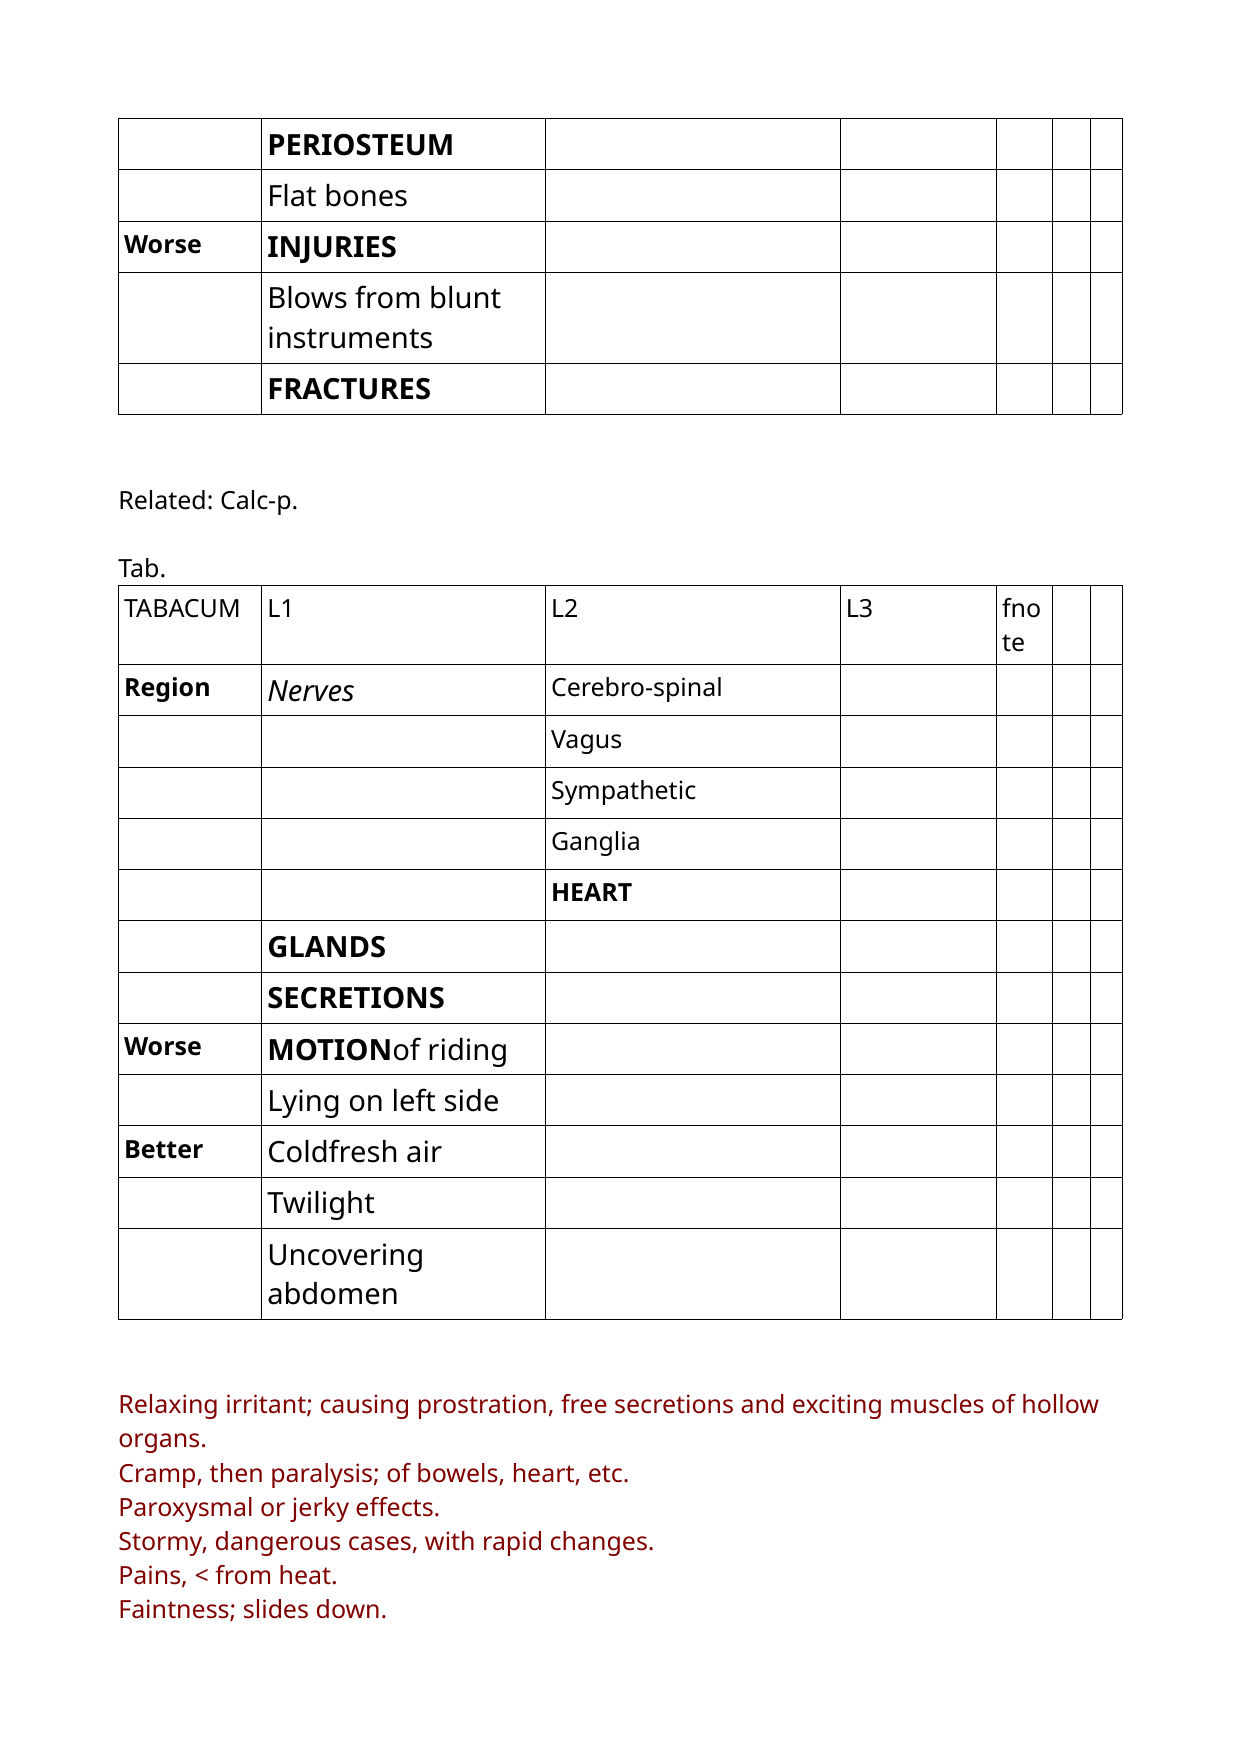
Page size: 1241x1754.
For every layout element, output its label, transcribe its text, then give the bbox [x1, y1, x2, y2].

table_cell [1091, 222, 1122, 272]
table_cell [1053, 1229, 1090, 1319]
table_cell [841, 870, 996, 920]
text Relaxing irritant; causing prostration, free secretions and exciting muscles of hollow organs. [118, 1387, 1122, 1455]
table_cell Better [119, 1126, 261, 1177]
table_cell [1053, 1024, 1090, 1074]
table_cell [119, 273, 261, 363]
table_cell [997, 364, 1052, 414]
table_cell [1091, 716, 1122, 767]
table_cell Lying on left side [262, 1075, 545, 1125]
table_cell [841, 170, 996, 221]
table_cell [1091, 768, 1122, 818]
table_header fnote [997, 586, 1052, 664]
table_cell Worse [119, 222, 261, 272]
table_cell [997, 973, 1052, 1023]
table_cell [841, 768, 996, 818]
table_cell [1053, 170, 1090, 221]
table_cell [1053, 273, 1090, 363]
table_cell [119, 1075, 261, 1125]
table_header L3 [841, 586, 996, 664]
table_cell [546, 1229, 840, 1319]
text Pains, < from heat. [118, 1557, 1122, 1591]
table_cell [841, 1178, 996, 1228]
table_cell Uncovering abdomen [262, 1229, 545, 1319]
table_cell HEART [546, 870, 840, 920]
table_cell [1091, 1126, 1122, 1177]
table_cell [119, 716, 261, 767]
table_cell MOTIONof riding [262, 1024, 545, 1074]
table_cell [997, 716, 1052, 767]
table_cell [1091, 921, 1122, 972]
table_cell [841, 819, 996, 869]
table_cell Vagus [546, 716, 840, 767]
table_cell [1053, 716, 1090, 767]
table_cell Worse [119, 1024, 261, 1074]
table_cell [119, 364, 261, 414]
table_cell [1091, 665, 1122, 715]
table_cell [841, 973, 996, 1023]
table_cell [1053, 222, 1090, 272]
table_cell [1053, 973, 1090, 1023]
table_cell [546, 222, 840, 272]
table_cell [997, 170, 1052, 221]
table_cell [1053, 665, 1090, 715]
table_cell [546, 921, 840, 972]
table_header [1053, 586, 1090, 664]
table_cell [119, 1178, 261, 1228]
table_cell [262, 768, 545, 818]
table_cell [1091, 870, 1122, 920]
table_cell [119, 921, 261, 972]
text Tab. [118, 550, 1122, 584]
table_header [1091, 586, 1122, 664]
table_cell [1053, 870, 1090, 920]
table_cell [119, 768, 261, 818]
table_cell Coldfresh air [262, 1126, 545, 1177]
table_header TABACUM [119, 586, 261, 664]
table_cell [1091, 819, 1122, 869]
table_cell [997, 819, 1052, 869]
table_cell [997, 665, 1052, 715]
table_cell [1091, 1024, 1122, 1074]
table_cell [1091, 973, 1122, 1023]
table_cell [841, 1075, 996, 1125]
table_cell Blows from blunt instruments [262, 273, 545, 363]
table_cell [119, 870, 261, 920]
table_cell [546, 119, 840, 169]
table_cell [546, 1178, 840, 1228]
table_cell Nerves [262, 665, 545, 715]
table_cell [119, 170, 261, 221]
table_cell [841, 1229, 996, 1319]
table_cell [997, 1229, 1052, 1319]
table_cell PERIOSTEUM [262, 119, 545, 169]
table_cell [546, 1024, 840, 1074]
table_cell [997, 273, 1052, 363]
table_cell [997, 1075, 1052, 1125]
table_cell [1091, 273, 1122, 363]
table_cell [997, 119, 1052, 169]
table_cell [1053, 921, 1090, 972]
text Related: Calc-p. [118, 482, 1122, 516]
table_cell [1053, 364, 1090, 414]
table_cell [546, 1075, 840, 1125]
table_cell GLANDS [262, 921, 545, 972]
table_cell [841, 921, 996, 972]
table_cell [119, 1229, 261, 1319]
table_cell [262, 819, 545, 869]
table_cell [546, 1126, 840, 1177]
table_cell [841, 119, 996, 169]
table_cell [1053, 1075, 1090, 1125]
table_cell [1053, 1126, 1090, 1177]
table_cell [1091, 364, 1122, 414]
table_cell [997, 870, 1052, 920]
table_cell [546, 170, 840, 221]
table_cell Sympathetic [546, 768, 840, 818]
table_cell FRACTURES [262, 364, 545, 414]
table_cell [546, 973, 840, 1023]
text Cramp, then paralysis; of bowels, heart, etc. [118, 1455, 1122, 1489]
table_cell [119, 819, 261, 869]
table_cell [841, 364, 996, 414]
text Stormy, dangerous cases, with rapid changes. [118, 1523, 1122, 1557]
table_cell [1091, 1178, 1122, 1228]
table_cell [997, 222, 1052, 272]
table_cell [841, 1024, 996, 1074]
table_cell [1053, 119, 1090, 169]
table_header L1 [262, 586, 545, 664]
table_cell [997, 1126, 1052, 1177]
table_cell Cerebro-spinal [546, 665, 840, 715]
table_cell [1053, 819, 1090, 869]
table_cell [841, 222, 996, 272]
table_cell [841, 665, 996, 715]
table_cell Flat bones [262, 170, 545, 221]
table_cell SECRETIONS [262, 973, 545, 1023]
table_cell [1091, 170, 1122, 221]
table_cell [841, 716, 996, 767]
table_cell [997, 921, 1052, 972]
table_cell [119, 119, 261, 169]
table_cell Region [119, 665, 261, 715]
table_header L2 [546, 586, 840, 664]
table_cell [841, 1126, 996, 1177]
table_cell [1053, 1178, 1090, 1228]
text Paroxysmal or jerky effects. [118, 1489, 1122, 1523]
table_cell [262, 716, 545, 767]
table_cell [1091, 1229, 1122, 1319]
table_cell [841, 273, 996, 363]
table_cell [1091, 1075, 1122, 1125]
table_cell [546, 364, 840, 414]
table_cell [997, 768, 1052, 818]
table_cell [1053, 768, 1090, 818]
table_cell [1091, 119, 1122, 169]
table_cell [262, 870, 545, 920]
table_cell Twilight [262, 1178, 545, 1228]
table_cell [119, 973, 261, 1023]
table_cell [997, 1178, 1052, 1228]
text Faintness; slides down. [118, 1591, 1122, 1626]
table_cell [546, 273, 840, 363]
table_cell INJURIES [262, 222, 545, 272]
table_cell Ganglia [546, 819, 840, 869]
table_cell [997, 1024, 1052, 1074]
